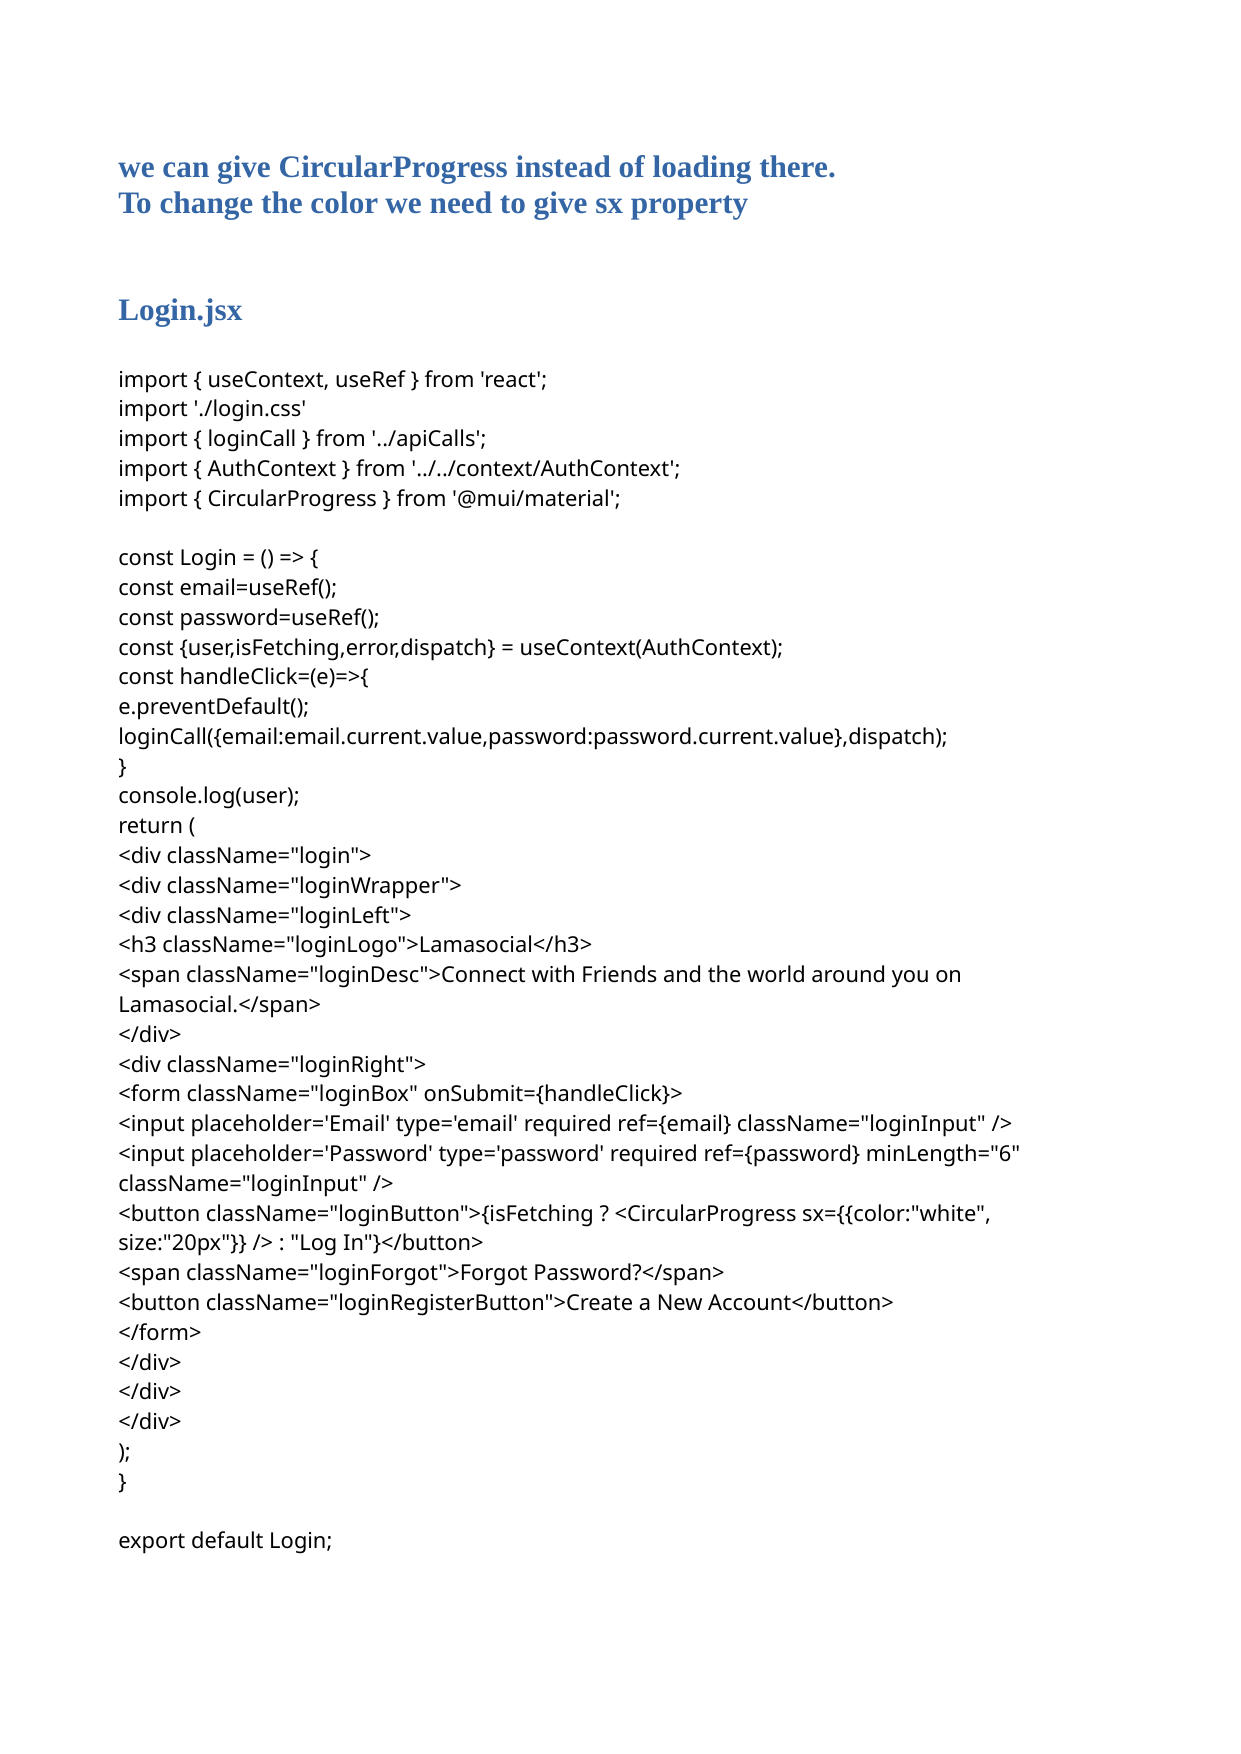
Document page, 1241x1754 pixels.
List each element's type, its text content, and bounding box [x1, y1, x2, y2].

text } [118, 1466, 1122, 1496]
text import { AuthContext } from '../../context/AuthContext'; [118, 453, 1122, 483]
text ); [118, 1436, 1122, 1466]
text </div> [118, 1406, 1122, 1436]
text </div> [118, 1019, 1122, 1049]
text <div className="login"> [118, 840, 1122, 870]
text <div className="loginWrapper"> [118, 870, 1122, 900]
text </div> [118, 1376, 1122, 1406]
text import './login.css' [118, 393, 1122, 423]
text const handleClick=(e)=>{ [118, 661, 1122, 691]
text const email=useRef(); [118, 572, 1122, 602]
text <span className="loginDesc">Connect with Friends and the world around you on Lamasocial.</span> [118, 959, 1122, 1019]
text <div className="loginLeft"> [118, 900, 1122, 929]
text </form> [118, 1317, 1122, 1347]
text <input placeholder='Email' type='email' required ref={email} className="loginInput" /> [118, 1108, 1122, 1138]
text loginCall({email:email.current.value,password:password.current.value},dispatch); [118, 721, 1122, 751]
text To change the color we need to give sx property [118, 184, 1122, 220]
text import { CircularProgress } from '@mui/material'; [118, 483, 1122, 512]
text we can give CircularProgress instead of loading there. [118, 148, 1122, 184]
text <form className="loginBox" onSubmit={handleClick}> [118, 1078, 1122, 1108]
text <span className="loginForgot">Forgot Password?</span> [118, 1257, 1122, 1287]
text <h3 className="loginLogo">Lamasocial</h3> [118, 929, 1122, 959]
text e.preventDefault(); [118, 691, 1122, 721]
text <button className="loginButton">{isFetching ? <CircularProgress sx={{color:"white", size:"20px"}} /> : "Log In"}</button> [118, 1198, 1122, 1257]
text return ( [118, 810, 1122, 840]
text const {user,isFetching,error,dispatch} = useContext(AuthContext); [118, 632, 1122, 661]
text import { useContext, useRef } from 'react'; [118, 363, 1122, 393]
text <button className="loginRegisterButton">Create a New Account</button> [118, 1287, 1122, 1317]
text </div> [118, 1347, 1122, 1376]
text console.log(user); [118, 781, 1122, 810]
text } [118, 751, 1122, 781]
text export default Login; [118, 1525, 1122, 1555]
text Login.jsx [118, 292, 1122, 328]
text const password=useRef(); [118, 602, 1122, 632]
text <input placeholder='Password' type='password' required ref={password} minLength="6" className="loginInput" /> [118, 1138, 1122, 1198]
text <div className="loginRight"> [118, 1049, 1122, 1078]
text const Login = () => { [118, 542, 1122, 572]
text import { loginCall } from '../apiCalls'; [118, 423, 1122, 453]
